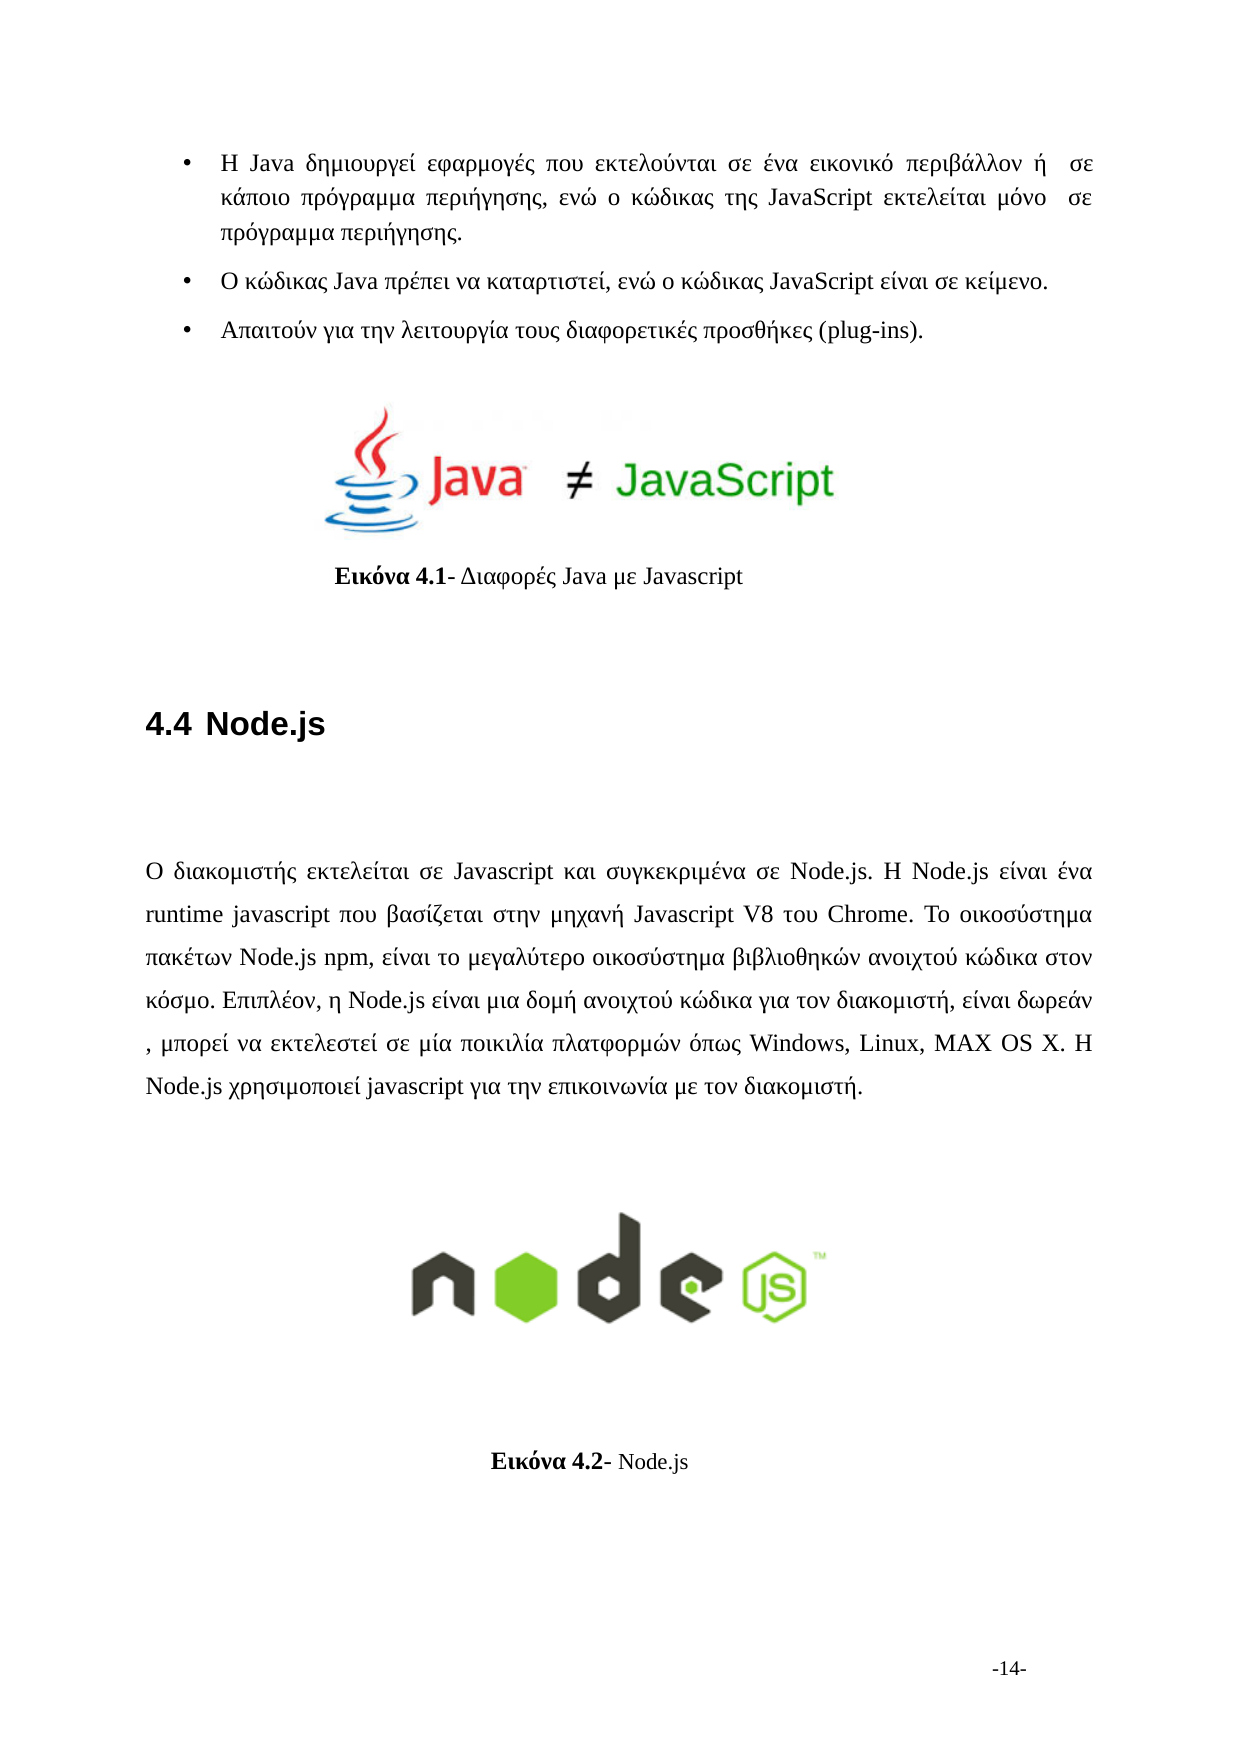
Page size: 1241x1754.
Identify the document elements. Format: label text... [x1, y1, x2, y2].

list Απαιτούν για την λειτουργία τους διαφορετικές προσθήκες (plug-ins). [183, 315, 1094, 343]
picture [305, 401, 861, 540]
picture [332, 1175, 907, 1390]
list Ο κώδικας Java πρέπει να καταρτιστεί, ενώ ο κώδικας JavaScript είναι σε κείμενο. [183, 266, 1094, 294]
list Η Java δημιουργεί εφαρμογές που εκτελούνται σε ένα εικονικό περιβάλλον ή σε κάποιο πρόγραμμα περιήγησης, ενώ ο κώδικας της JavaScript εκτελείται μόνο σε πρόγραμμα περιήγησης. [183, 148, 1094, 245]
text Εικόνα 4.1- Διαφορές Java με Javascript [145, 561, 1094, 590]
text Εικόνα 4.2- Node.js [145, 1446, 1094, 1474]
text Ο διακομιστής εκτελείται σε Javascript και συγκεκριμένα σε Node.js. Η Node.js είναι ένα runtime javascript που βασίζεται στην μηχανή Javascript V8 του Chrome. Το οικοσύστημα πακέτων Node.js npm, είναι το μεγαλύτερο οικοσύστημα βιβλιοθηκών ανοιχτού κώδικα στον κόσμο. Επιπλέον, η Node.js είναι μια δομή ανοιχτού κώδικα για τον διακομιστή, είναι δωρεάν , μπορεί να εκτελεστεί σε μία ποικιλία πλατφορμών όπως Windows, Linux, MAX OS X. Η Node.js χρησιμοποιεί javascript για την επικοινωνία με τον διακομιστή. [145, 856, 1094, 1100]
subtitle Node.js [145, 703, 1094, 742]
